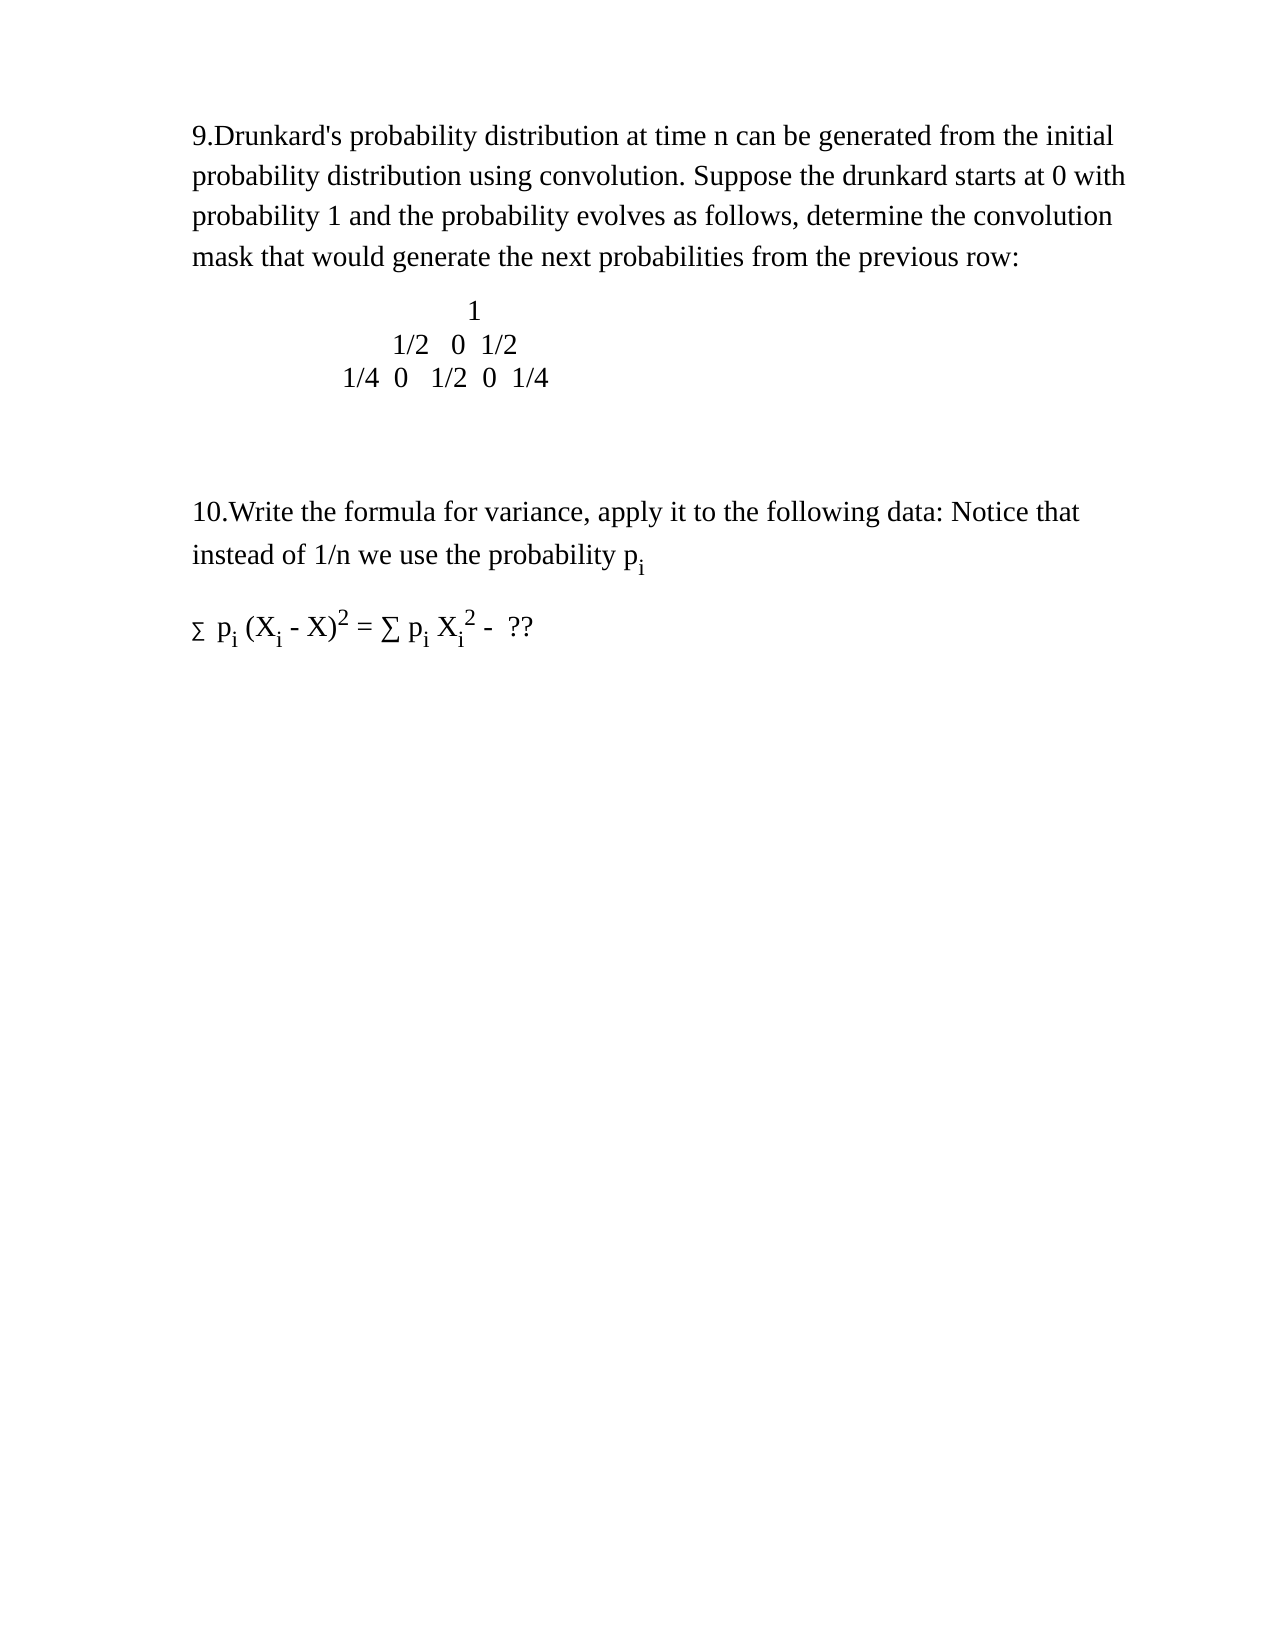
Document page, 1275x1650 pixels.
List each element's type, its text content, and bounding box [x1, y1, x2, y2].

list 1/4 0 1/2 0 1/4 [118, 361, 1157, 394]
list ∑ pi (Xi - X)2 = ∑ pi Xi2 - ?? [118, 603, 1157, 652]
list Write the formula for variance, apply it to the following data: Notice that instead of 1/n we use the probability pi [118, 494, 1157, 580]
list 1/2 0 1/2 [118, 327, 1157, 361]
list 1 [118, 293, 1157, 327]
list Drunkard's probability distribution at time n can be generated from the initial probability distribution using convolution. Suppose the drunkard starts at 0 with probability 1 and the probability evolves as follows, determine the convolution mask that would generate the next probabilities from the previous row: [118, 118, 1157, 272]
